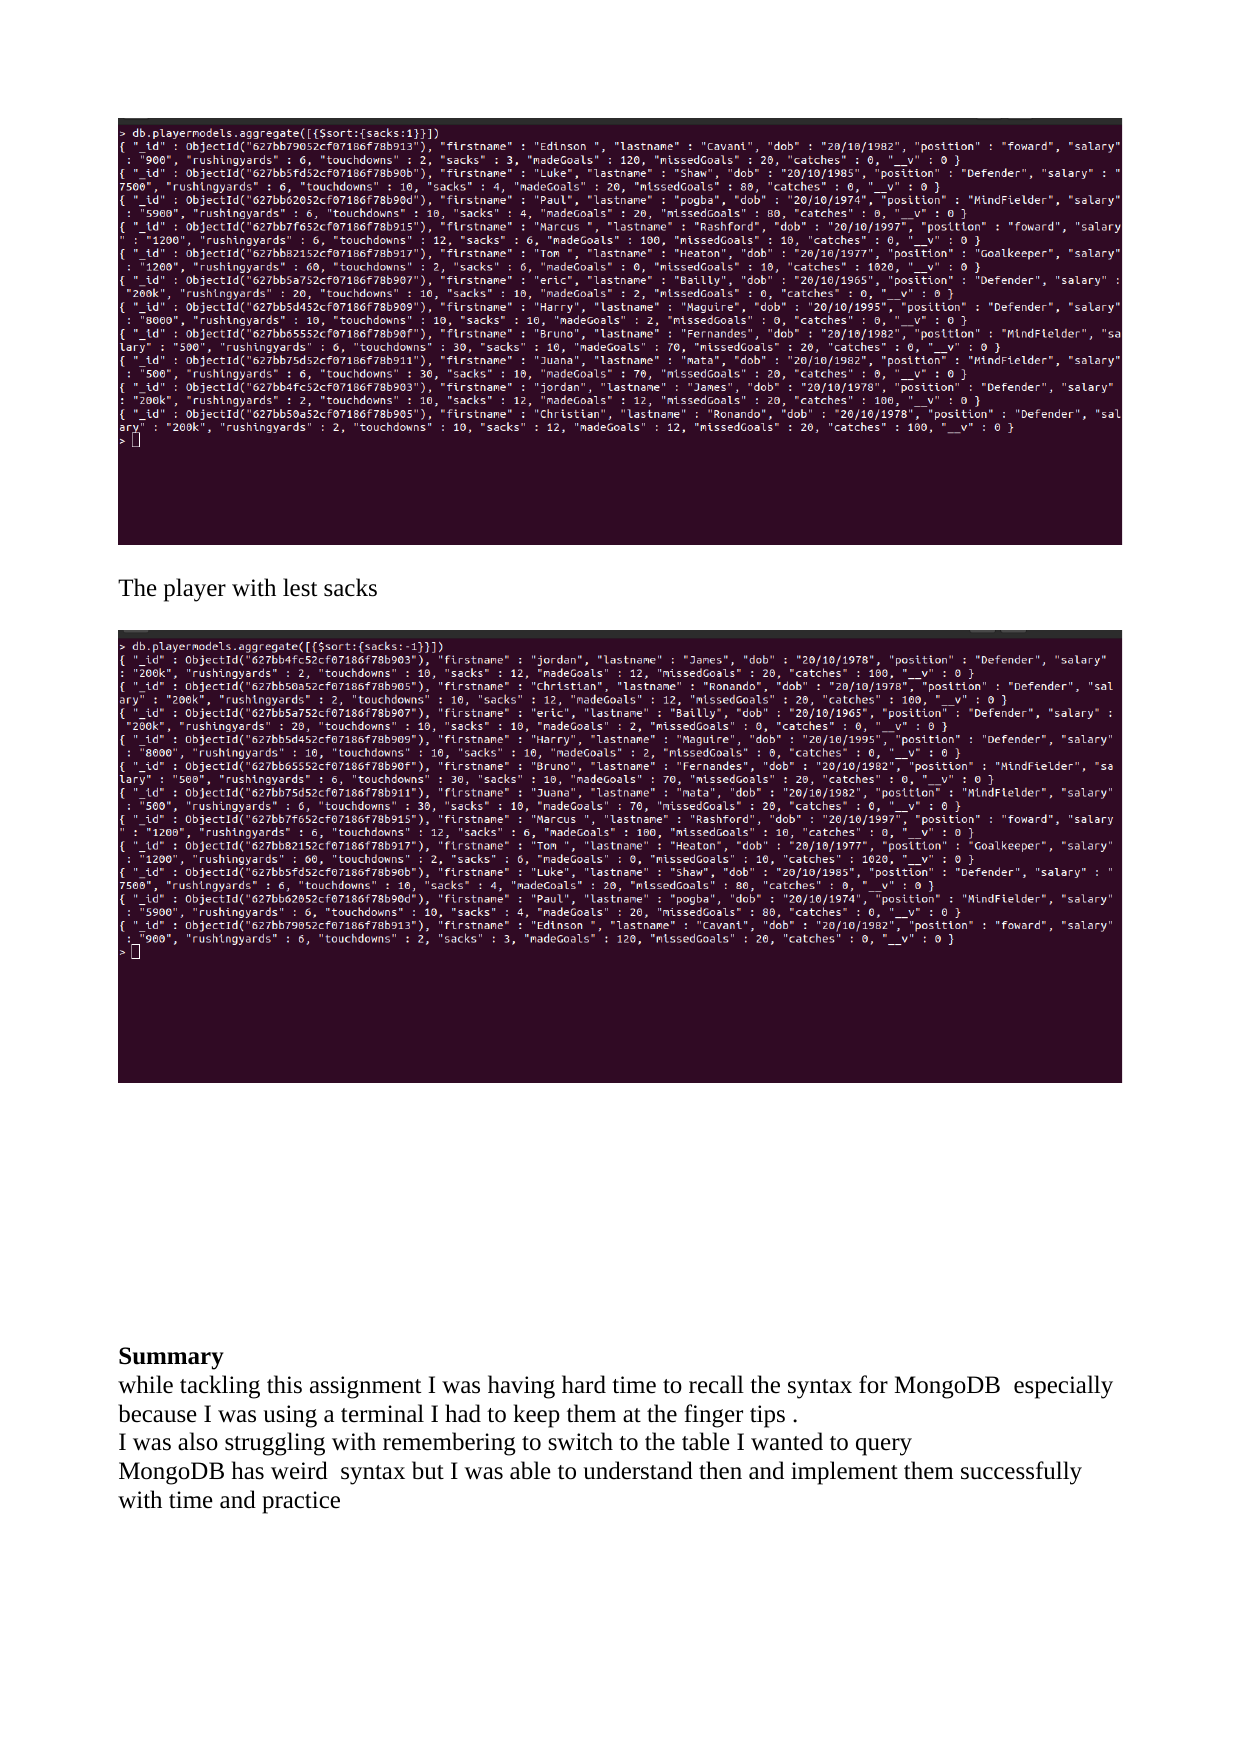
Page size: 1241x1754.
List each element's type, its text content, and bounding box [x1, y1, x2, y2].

text while tackling this assignment I was having hard time to recall the syntax for MongoDB especially because I was using a terminal I had to keep them at the finger tips . [118, 1370, 1122, 1427]
text MongoDB has weird syntax but I was able to understand then and implement them successfully with time and practice [118, 1456, 1122, 1514]
picture [118, 630, 1123, 1083]
text I was also struggling with remembering to switch to the table I wanted to query [118, 1427, 1122, 1456]
picture [118, 118, 1123, 545]
text The player with lest sacks [118, 573, 1122, 602]
text Summary [118, 1341, 1122, 1370]
